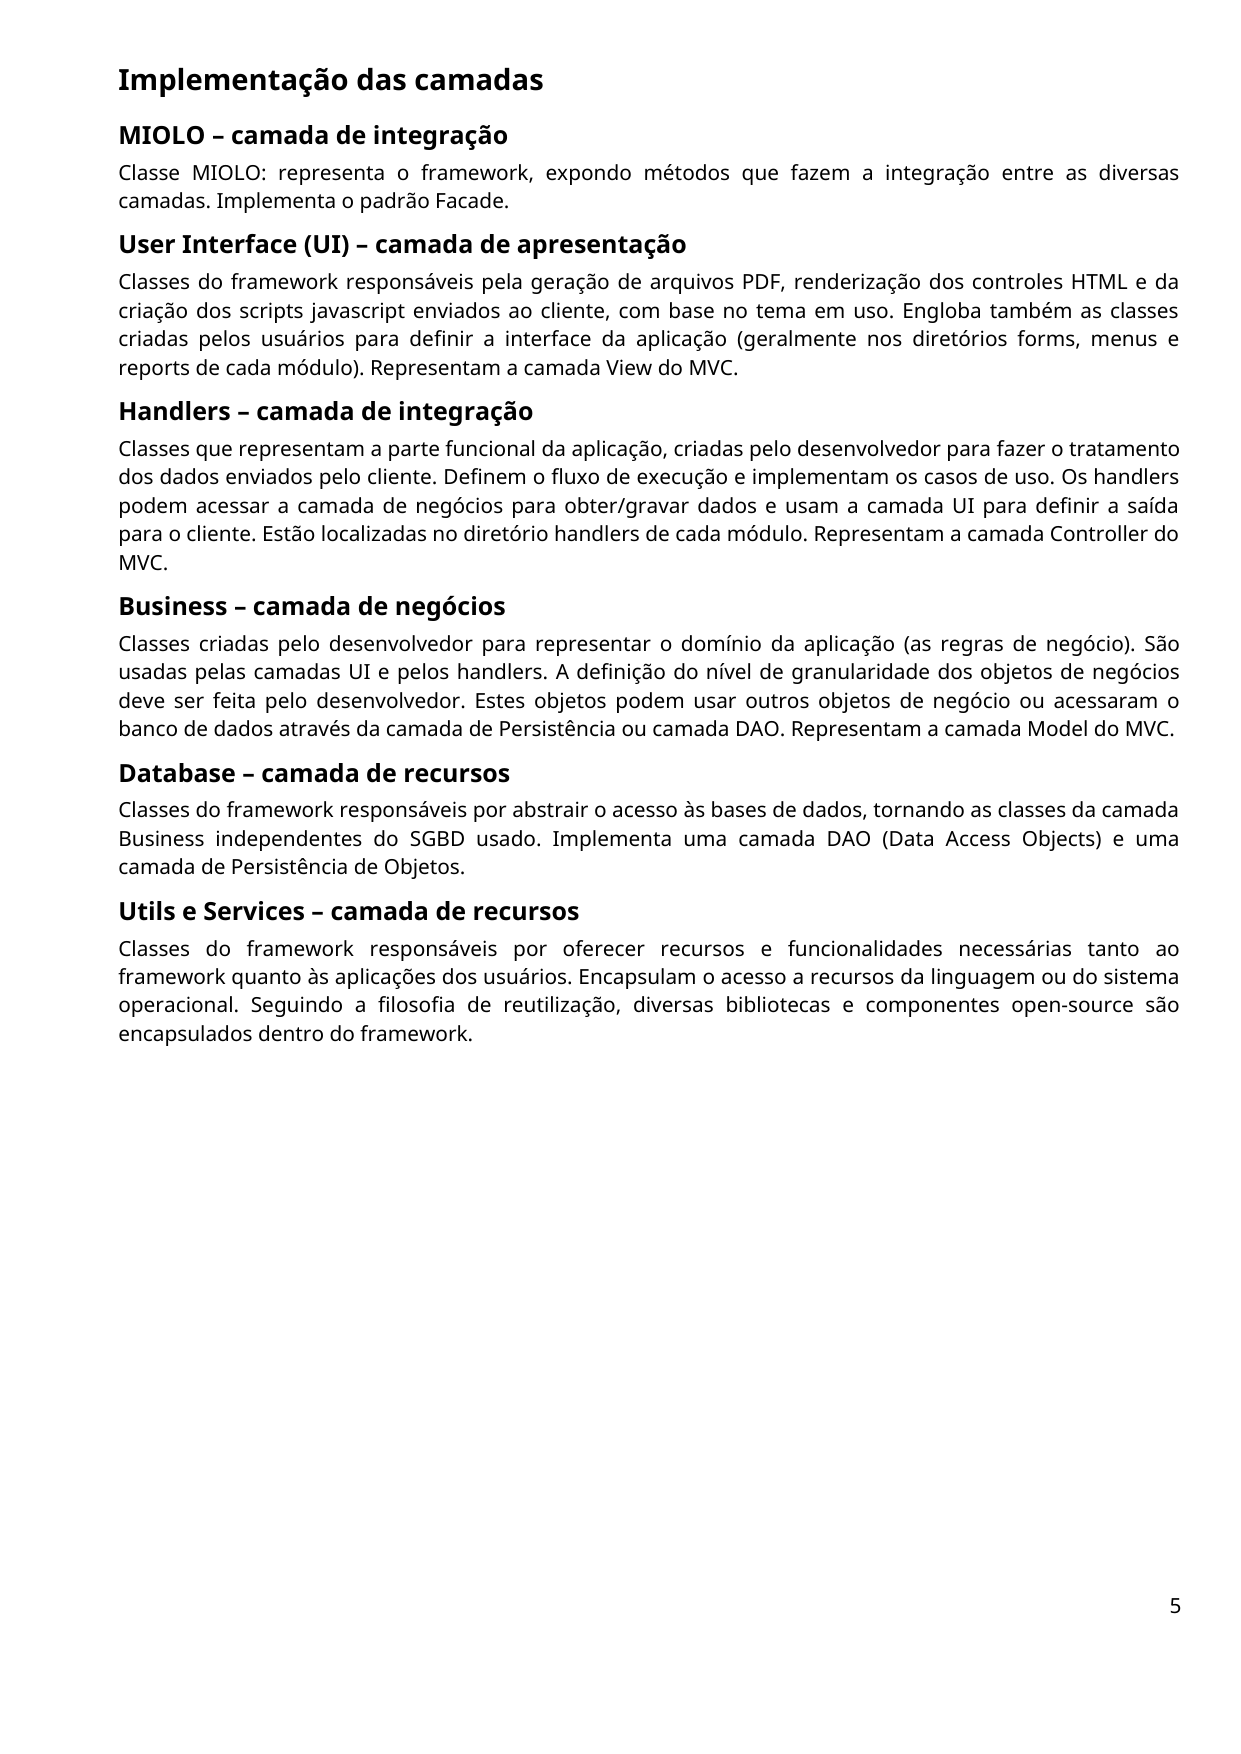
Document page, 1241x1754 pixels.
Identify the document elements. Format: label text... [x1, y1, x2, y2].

subtitle Database – camada de recursos [118, 755, 1181, 789]
text Classe MIOLO: representa o framework, expondo métodos que fazem a integração entre as diversas camadas. Implementa o padrão Facade. [118, 158, 1181, 215]
subtitle User Interface (UI) – camada de apresentação [118, 227, 1181, 261]
text Classes do framework responsáveis pela geração de arquivos PDF, renderização dos controles HTML e da criação dos scripts javascript enviados ao cliente, com base no tema em uso. Engloba também as classes criadas pelos usuários para definir a interface da aplicação (geralmente nos diretórios forms, menus e reports de cada módulo). Representam a camada View do MVC. [118, 267, 1181, 381]
text Classes do framework responsáveis por oferecer recursos e funcionalidades necessárias tanto ao framework quanto às aplicações dos usuários. Encapsulam o acesso a recursos da linguagem ou do sistema operacional. Seguindo a filosofia de reutilização, diversas bibliotecas e componentes open-source são encapsulados dentro do framework. [118, 934, 1181, 1047]
text Classes criadas pelo desenvolvedor para representar o domínio da aplicação (as regras de negócio). São usadas pelas camadas UI e pelos handlers. A definição do nível de granularidade dos objetos de negócios deve ser feita pelo desenvolvedor. Estes objetos podem usar outros objetos de negócio ou acessaram o banco de dados através da camada de Persistência ou camada DAO. Representam a camada Model do MVC. [118, 629, 1181, 743]
text Classes do framework responsáveis por abstrair o acesso às bases de dados, tornando as classes da camada Business independentes do SGBD usado. Implementa uma camada DAO (Data Access Objects) e uma camada de Persistência de Objetos. [118, 796, 1181, 881]
subtitle Utils e Services – camada de recursos [118, 893, 1181, 927]
subtitle MIOLO – camada de integração [118, 117, 1181, 152]
subtitle Business – camada de negócios [118, 589, 1181, 623]
subtitle Implementação das camadas [118, 59, 1181, 99]
text Classes que representam a parte funcional da aplicação, criadas pelo desenvolvedor para fazer o tratamento dos dados enviados pelo cliente. Definem o fluxo de execução e implementam os casos de uso. Os handlers podem acessar a camada de negócios para obter/gravar dados e usam a camada UI para definir a saída para o cliente. Estão localizadas no diretório handlers de cada módulo. Representam a camada Controller do MVC. [118, 434, 1181, 576]
subtitle Handlers – camada de integração [118, 394, 1181, 428]
